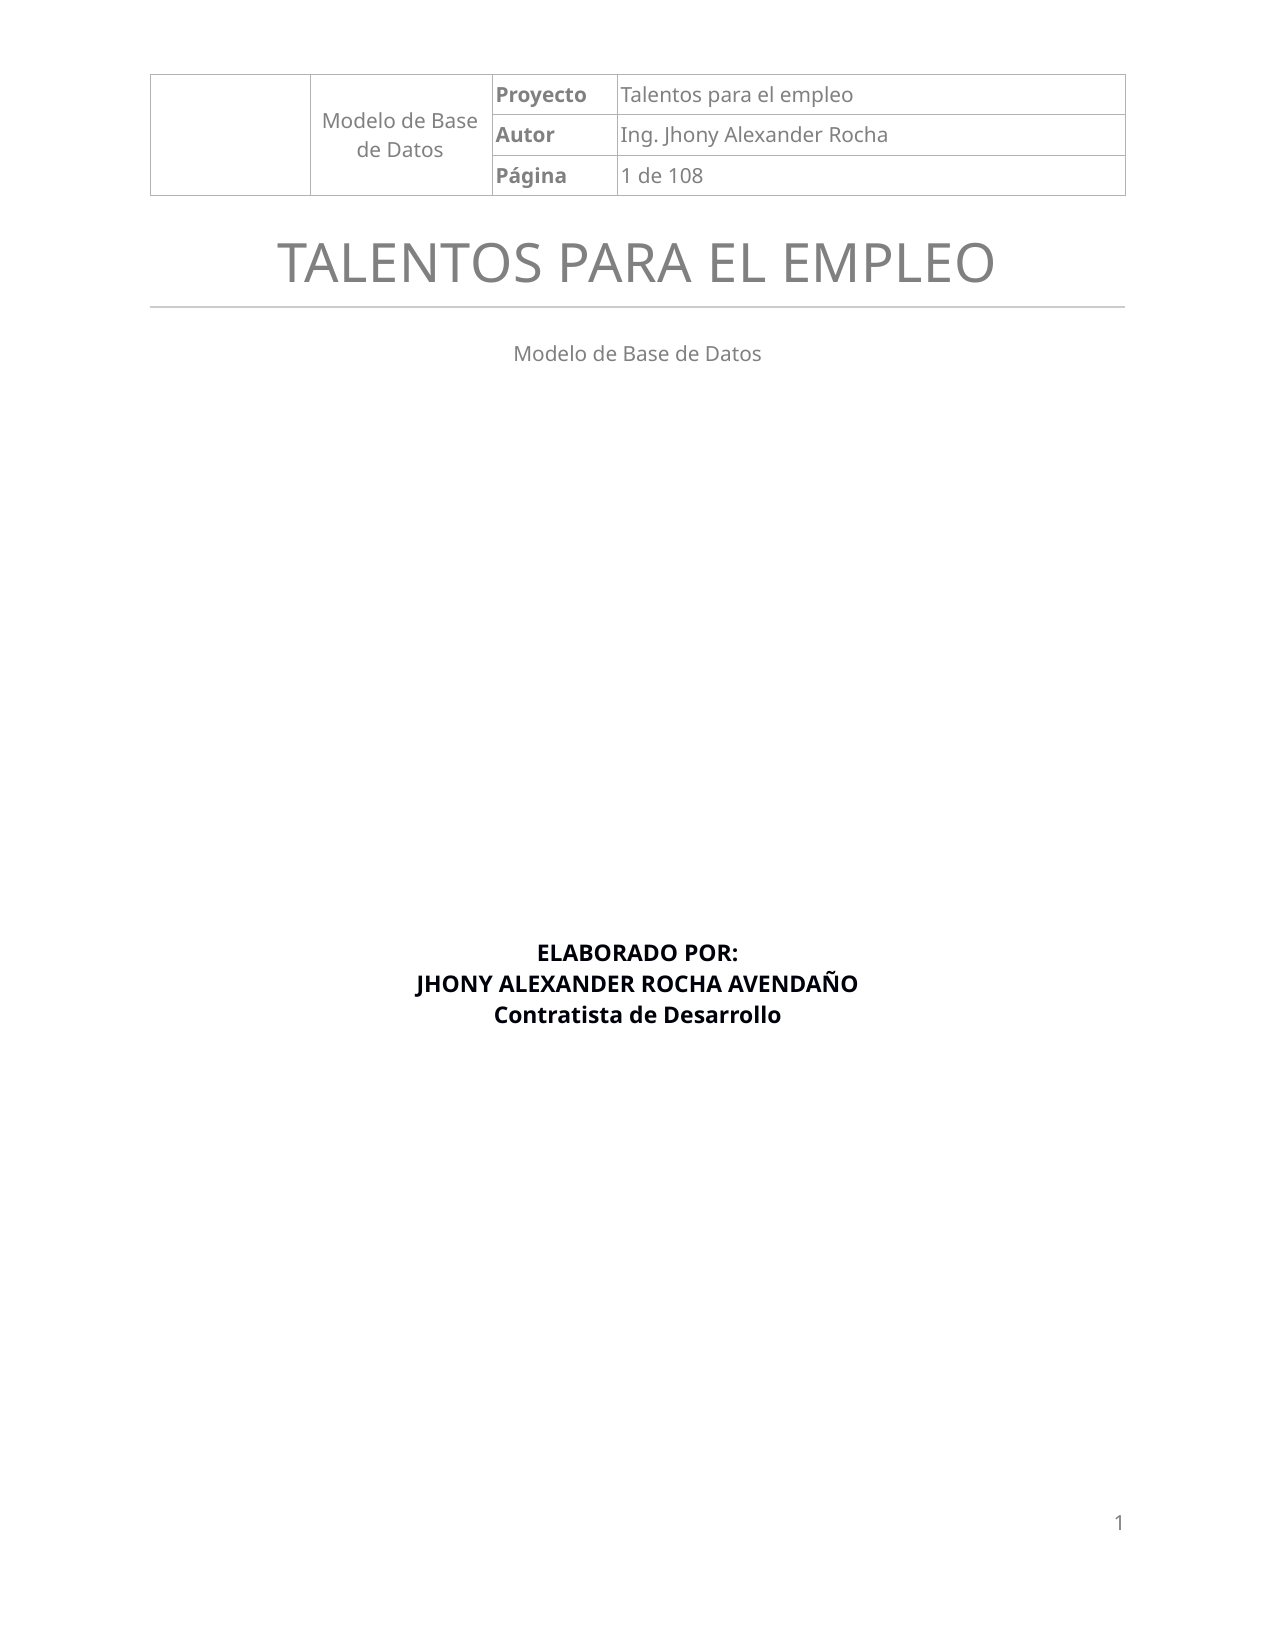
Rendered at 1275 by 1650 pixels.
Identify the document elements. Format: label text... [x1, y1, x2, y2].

text ELABORADO POR: [150, 937, 1125, 968]
text JHONY ALEXANDER ROCHA AVENDAÑO [150, 968, 1125, 999]
text Modelo de Base de Datos [150, 339, 1125, 368]
text Contratista de Desarrollo [150, 999, 1125, 1030]
title TALENTOS PARA EL EMPLEO [150, 224, 1125, 306]
